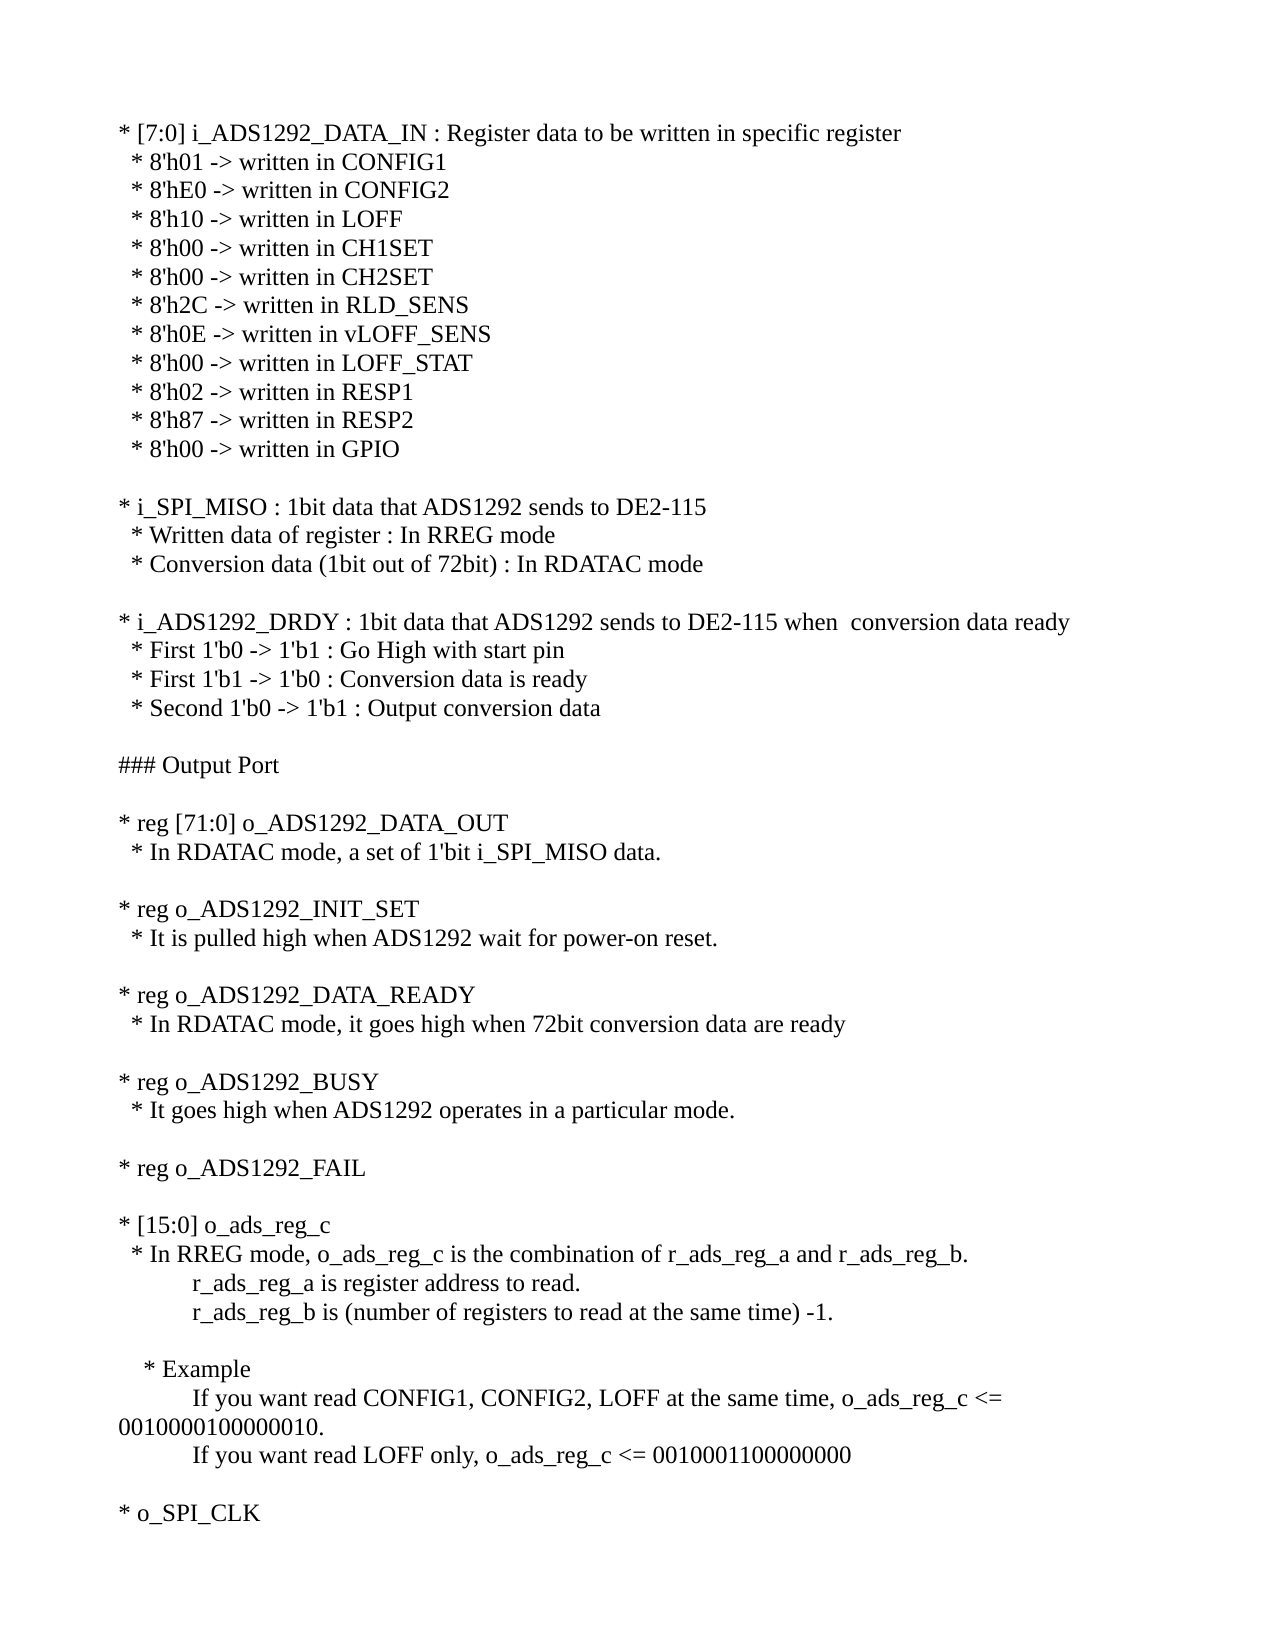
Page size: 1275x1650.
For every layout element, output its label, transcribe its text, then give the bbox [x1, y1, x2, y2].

text If you want read LOFF only, o_ads_reg_c <= 0010001100000000 [118, 1441, 1157, 1469]
text * reg o_ADS1292_FAIL [118, 1153, 1157, 1182]
text * Written data of register : In RREG mode [118, 521, 1157, 549]
text * 8'h0E -> written in vLOFF_SENS [118, 319, 1157, 348]
text * Second 1'b0 -> 1'b1 : Output conversion data [118, 693, 1157, 722]
text * First 1'b1 -> 1'b0 : Conversion data is ready [118, 664, 1157, 693]
text * i_SPI_MISO : 1bit data that ADS1292 sends to DE2-115 [118, 492, 1157, 521]
text * 8'h10 -> written in LOFF [118, 204, 1157, 233]
text * [7:0] i_ADS1292_DATA_IN : Register data to be written in specific register [118, 118, 1157, 147]
text * In RDATAC mode, a set of 1'bit i_SPI_MISO data. [118, 837, 1157, 866]
text * 8'h00 -> written in GPIO [118, 434, 1157, 463]
text * reg o_ADS1292_INIT_SET [118, 894, 1157, 923]
text * 8'h00 -> written in LOFF_STAT [118, 348, 1157, 377]
text * 8'h87 -> written in RESP2 [118, 406, 1157, 434]
text * 8'h02 -> written in RESP1 [118, 377, 1157, 406]
text * 8'h00 -> written in CH1SET [118, 233, 1157, 262]
text * reg o_ADS1292_BUSY [118, 1067, 1157, 1096]
text * 8'h2C -> written in RLD_SENS [118, 291, 1157, 319]
text * In RDATAC mode, it goes high when 72bit conversion data are ready [118, 1009, 1157, 1038]
text r_ads_reg_a is register address to read. [118, 1268, 1157, 1297]
text * i_ADS1292_DRDY : 1bit data that ADS1292 sends to DE2-115 when conversion data ready [118, 607, 1157, 636]
text ### Output Port [118, 751, 1157, 779]
text * [15:0] o_ads_reg_c [118, 1211, 1157, 1239]
text r_ads_reg_b is (number of registers to read at the same time) -1. [118, 1297, 1157, 1326]
text * Example [118, 1354, 1157, 1383]
text * reg [71:0] o_ADS1292_DATA_OUT [118, 808, 1157, 837]
text * 8'hE0 -> written in CONFIG2 [118, 176, 1157, 204]
text * In RREG mode, o_ads_reg_c is the combination of r_ads_reg_a and r_ads_reg_b. [118, 1239, 1157, 1268]
text * reg o_ADS1292_DATA_READY [118, 981, 1157, 1009]
text * 8'h00 -> written in CH2SET [118, 262, 1157, 291]
text * First 1'b0 -> 1'b1 : Go High with start pin [118, 636, 1157, 664]
text * 8'h01 -> written in CONFIG1 [118, 147, 1157, 176]
text * Conversion data (1bit out of 72bit) : In RDATAC mode [118, 549, 1157, 578]
text If you want read CONFIG1, CONFIG2, LOFF at the same time, o_ads_reg_c <= 0010000100000010. [118, 1383, 1157, 1441]
text * o_SPI_CLK [118, 1498, 1157, 1527]
text * It is pulled high when ADS1292 wait for power-on reset. [118, 923, 1157, 952]
text * It goes high when ADS1292 operates in a particular mode. [118, 1096, 1157, 1124]
